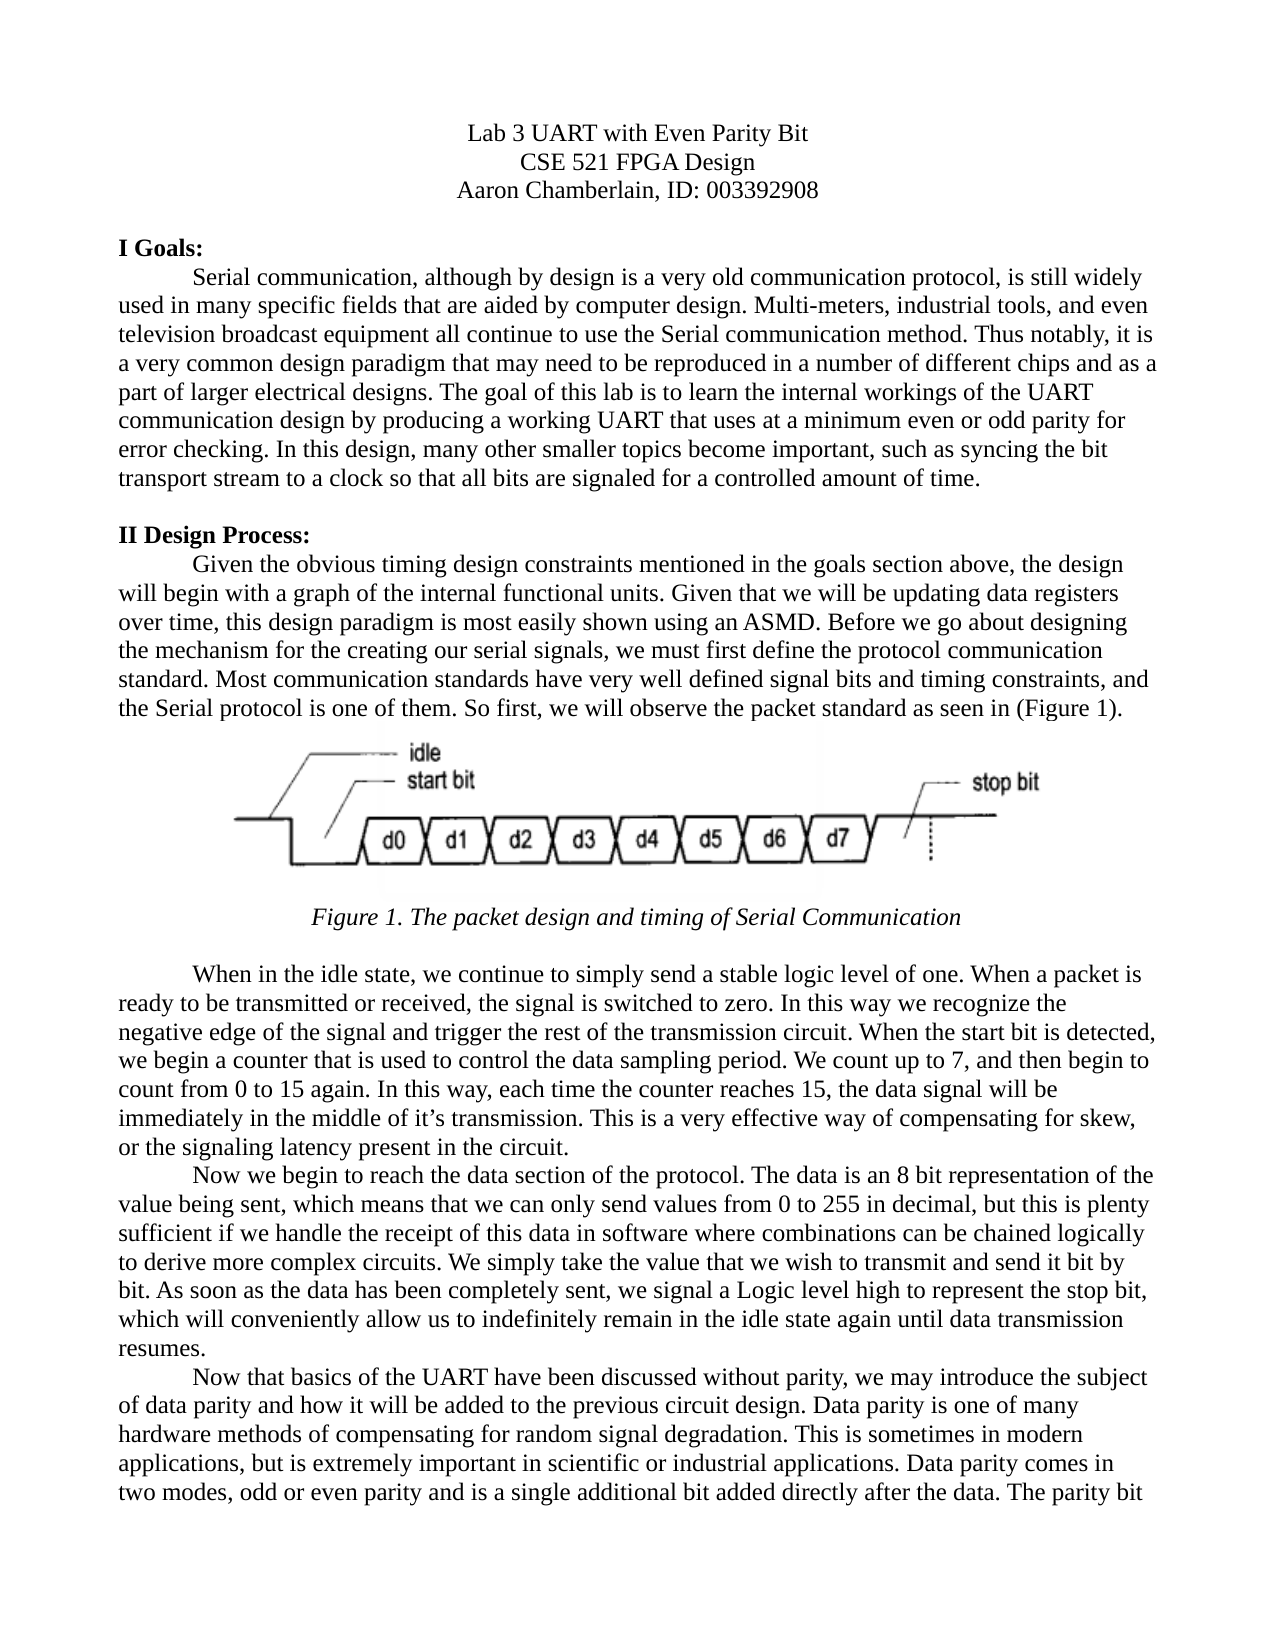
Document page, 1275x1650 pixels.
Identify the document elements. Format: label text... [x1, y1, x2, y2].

text I Goals: [118, 233, 1157, 262]
text Aaron Chamberlain, ID: 003392908 [118, 176, 1157, 204]
text CSE 521 FPGA Design [118, 147, 1157, 176]
text Now we begin to reach the data section of the protocol. The data is an 8 bit representation of the value being sent, which means that we can only send values from 0 to 255 in decimal, but this is plenty sufficient if we handle the receipt of this data in software where combinations can be chained logically to derive more complex circuits. We simply take the value that we wish to transmit and send it bit by bit. As soon as the data has been completely sent, we signal a Logic level high to represent the stop bit, which will conveniently allow us to indefinitely remain in the idle state again until data transmission resumes. [118, 1160, 1157, 1362]
text Now that basics of the UART have been discussed without parity, we may introduce the subject of data parity and how it will be added to the previous circuit design. Data parity is one of many hardware methods of compensating for random signal degradation. This is sometimes in modern applications, but is extremely important in scientific or industrial applications. Data parity comes in two modes, odd or even parity and is a single additional bit added directly after the data. The parity bit [118, 1362, 1157, 1505]
text Figure 1. The packet design and timing of Serial Communication [118, 722, 1157, 930]
text Given the obvious timing design constraints mentioned in the goals section above, the design will begin with a graph of the internal functional units. Given that we will be updating data registers over time, this design paradigm is most easily shown using an ASMD. Before we go about designing the mechanism for the creating our serial signals, we must first define the protocol communication standard. Most communication standards have very well defined signal bits and timing constraints, and the Serial protocol is one of them. So first, we will observe the packet standard as seen in (Figure 1). [118, 549, 1157, 722]
text II Design Process: [118, 521, 1157, 549]
text Lab 3 UART with Even Parity Bit [118, 118, 1157, 147]
text Serial communication, although by design is a very old communication protocol, is still widely used in many specific fields that are aided by computer design. Multi-meters, industrial tools, and even television broadcast equipment all continue to use the Serial communication method. Thus notably, it is a very common design paradigm that may need to be reproduced in a number of different chips and as a part of larger electrical designs. The goal of this lab is to learn the internal workings of the UART communication design by producing a working UART that uses at a minimum even or odd parity for error checking. In this design, many other smaller topics become important, such as syncing the bit transport stream to a clock so that all bits are signaled for a controlled amount of time. [118, 262, 1157, 492]
text When in the idle state, we continue to simply send a stable logic level of one. When a packet is ready to be transmitted or received, the signal is switched to zero. In this way we recognize the negative edge of the signal and trigger the rest of the transmission circuit. When the start bit is detected, we begin a counter that is used to control the data sampling period. We count up to 7, and then begin to count from 0 to 15 again. In this way, each time the counter reaches 15, the data signal will be immediately in the middle of it’s transmission. This is a very effective way of compensating for skew, or the signaling latency present in the circuit. [118, 959, 1157, 1160]
picture [192, 721, 1083, 902]
